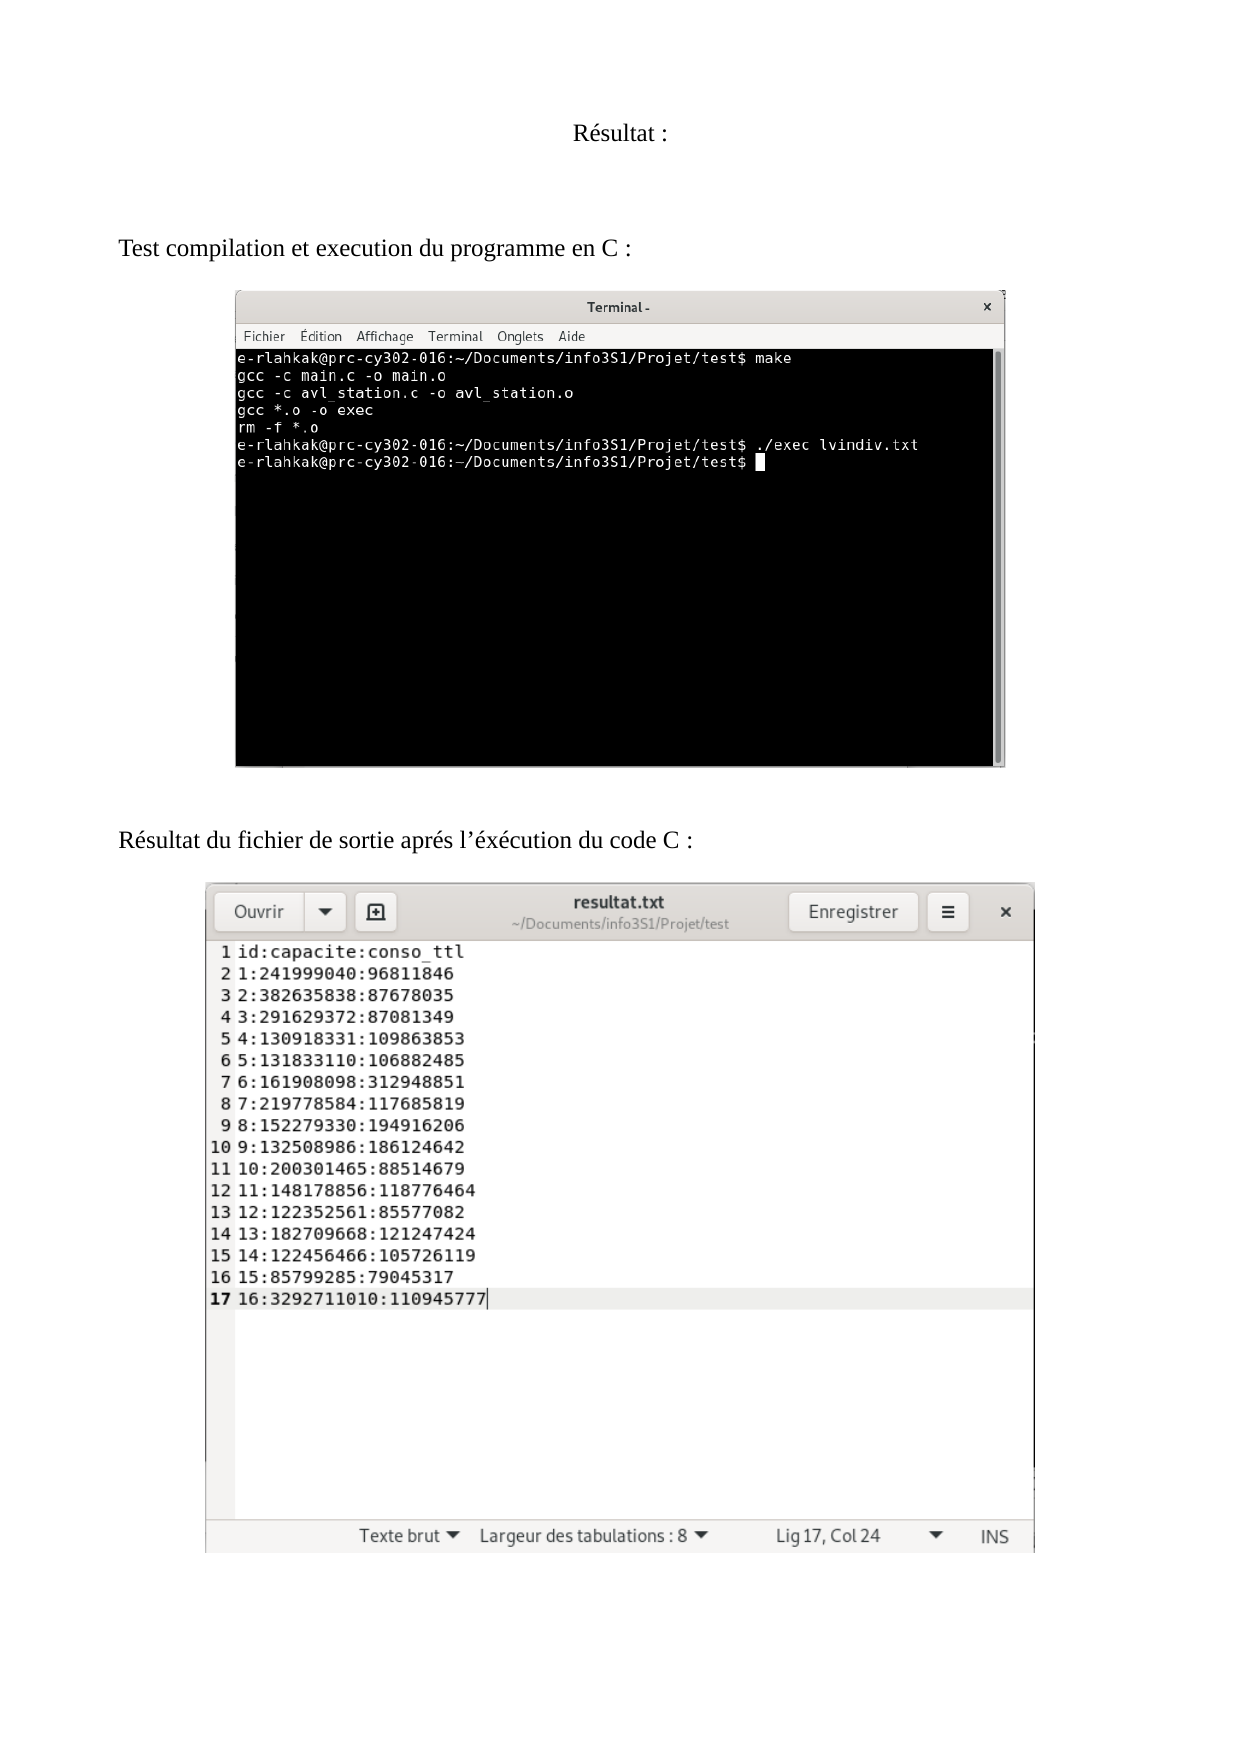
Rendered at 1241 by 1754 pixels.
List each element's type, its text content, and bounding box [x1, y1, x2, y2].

picture [234, 290, 1006, 768]
text Résultat : [118, 118, 1122, 147]
picture [205, 882, 1035, 1553]
text Résultat du fichier de sortie aprés l’éxécution du code C : [118, 825, 1122, 853]
text Test compilation et execution du programme en C : [118, 233, 1122, 262]
